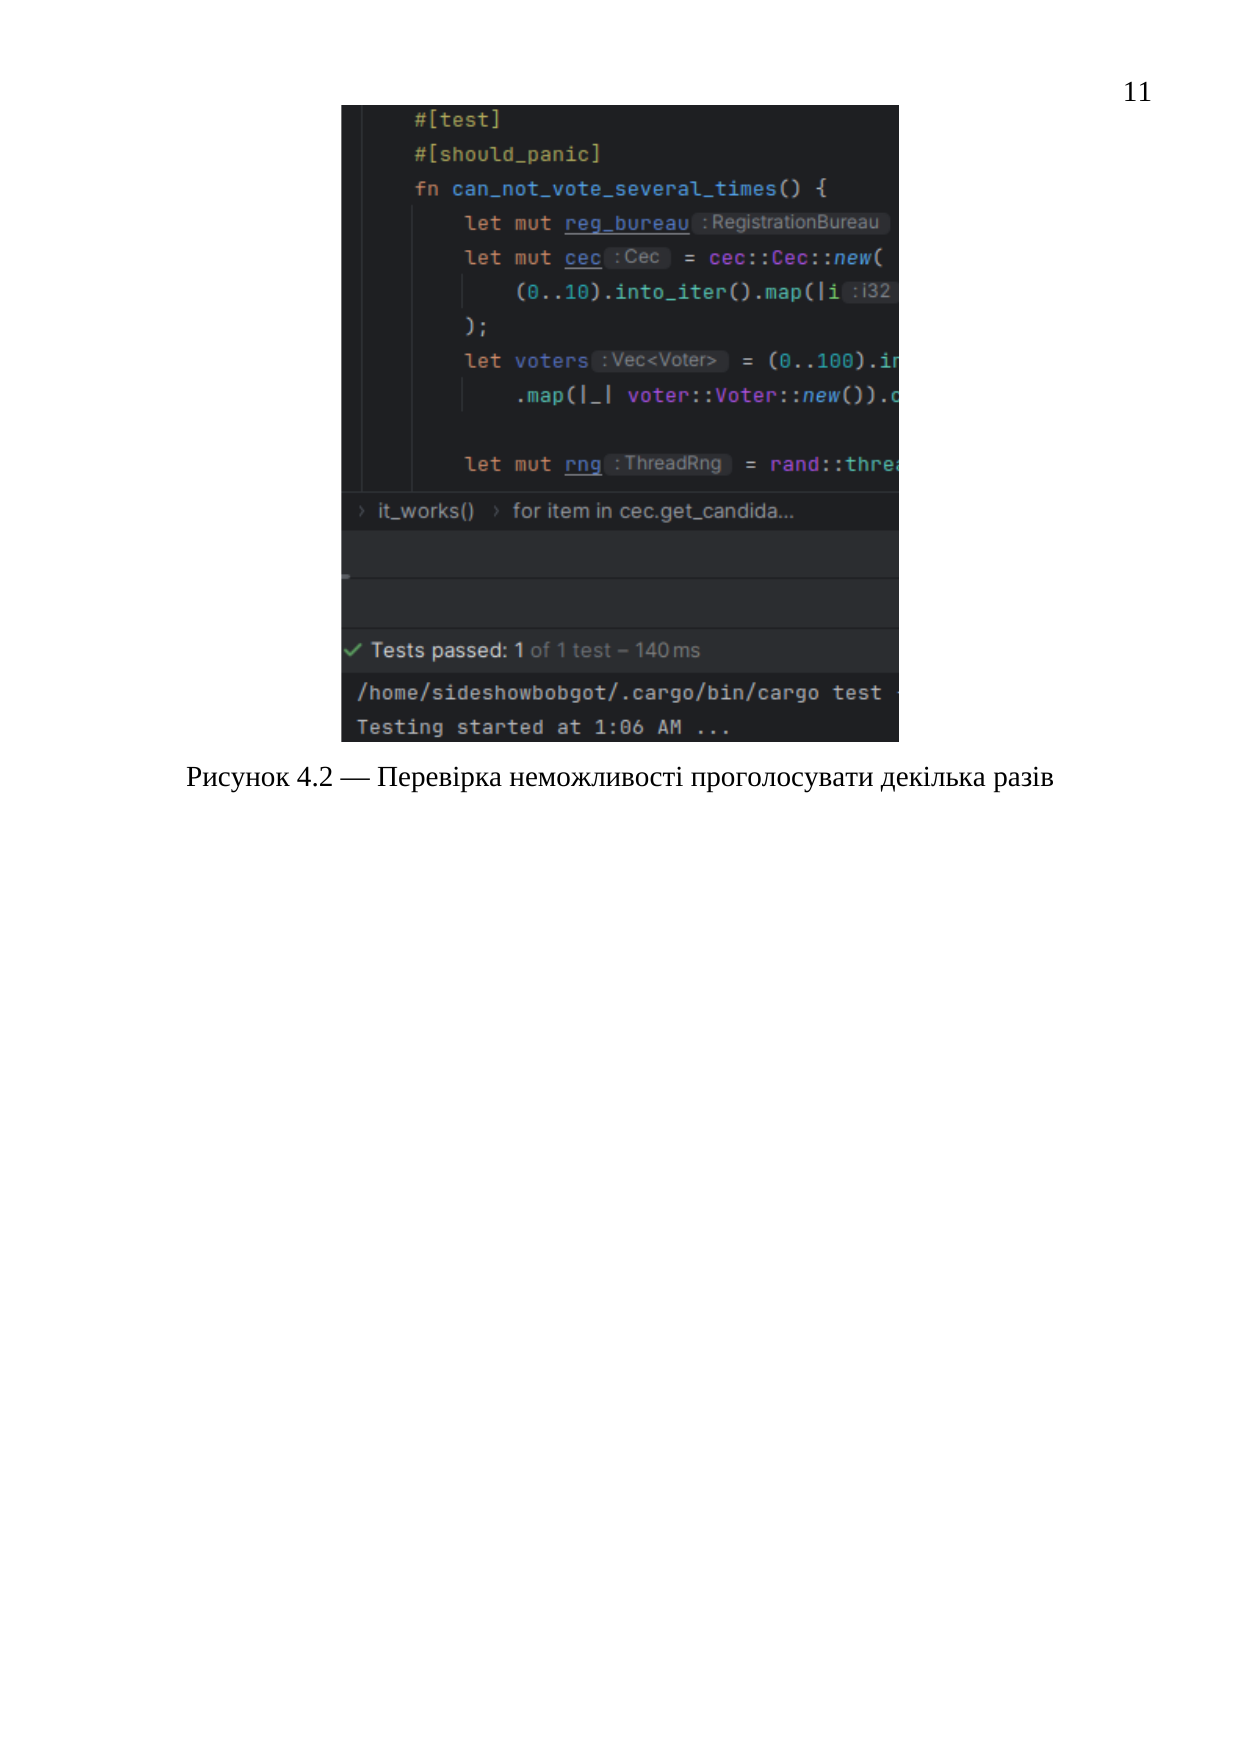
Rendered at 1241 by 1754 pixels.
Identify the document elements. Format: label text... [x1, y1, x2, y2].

picture [341, 105, 899, 742]
text Рисунок 4.2 — Перевірка неможливості проголосувати декілька разів [118, 759, 1122, 793]
